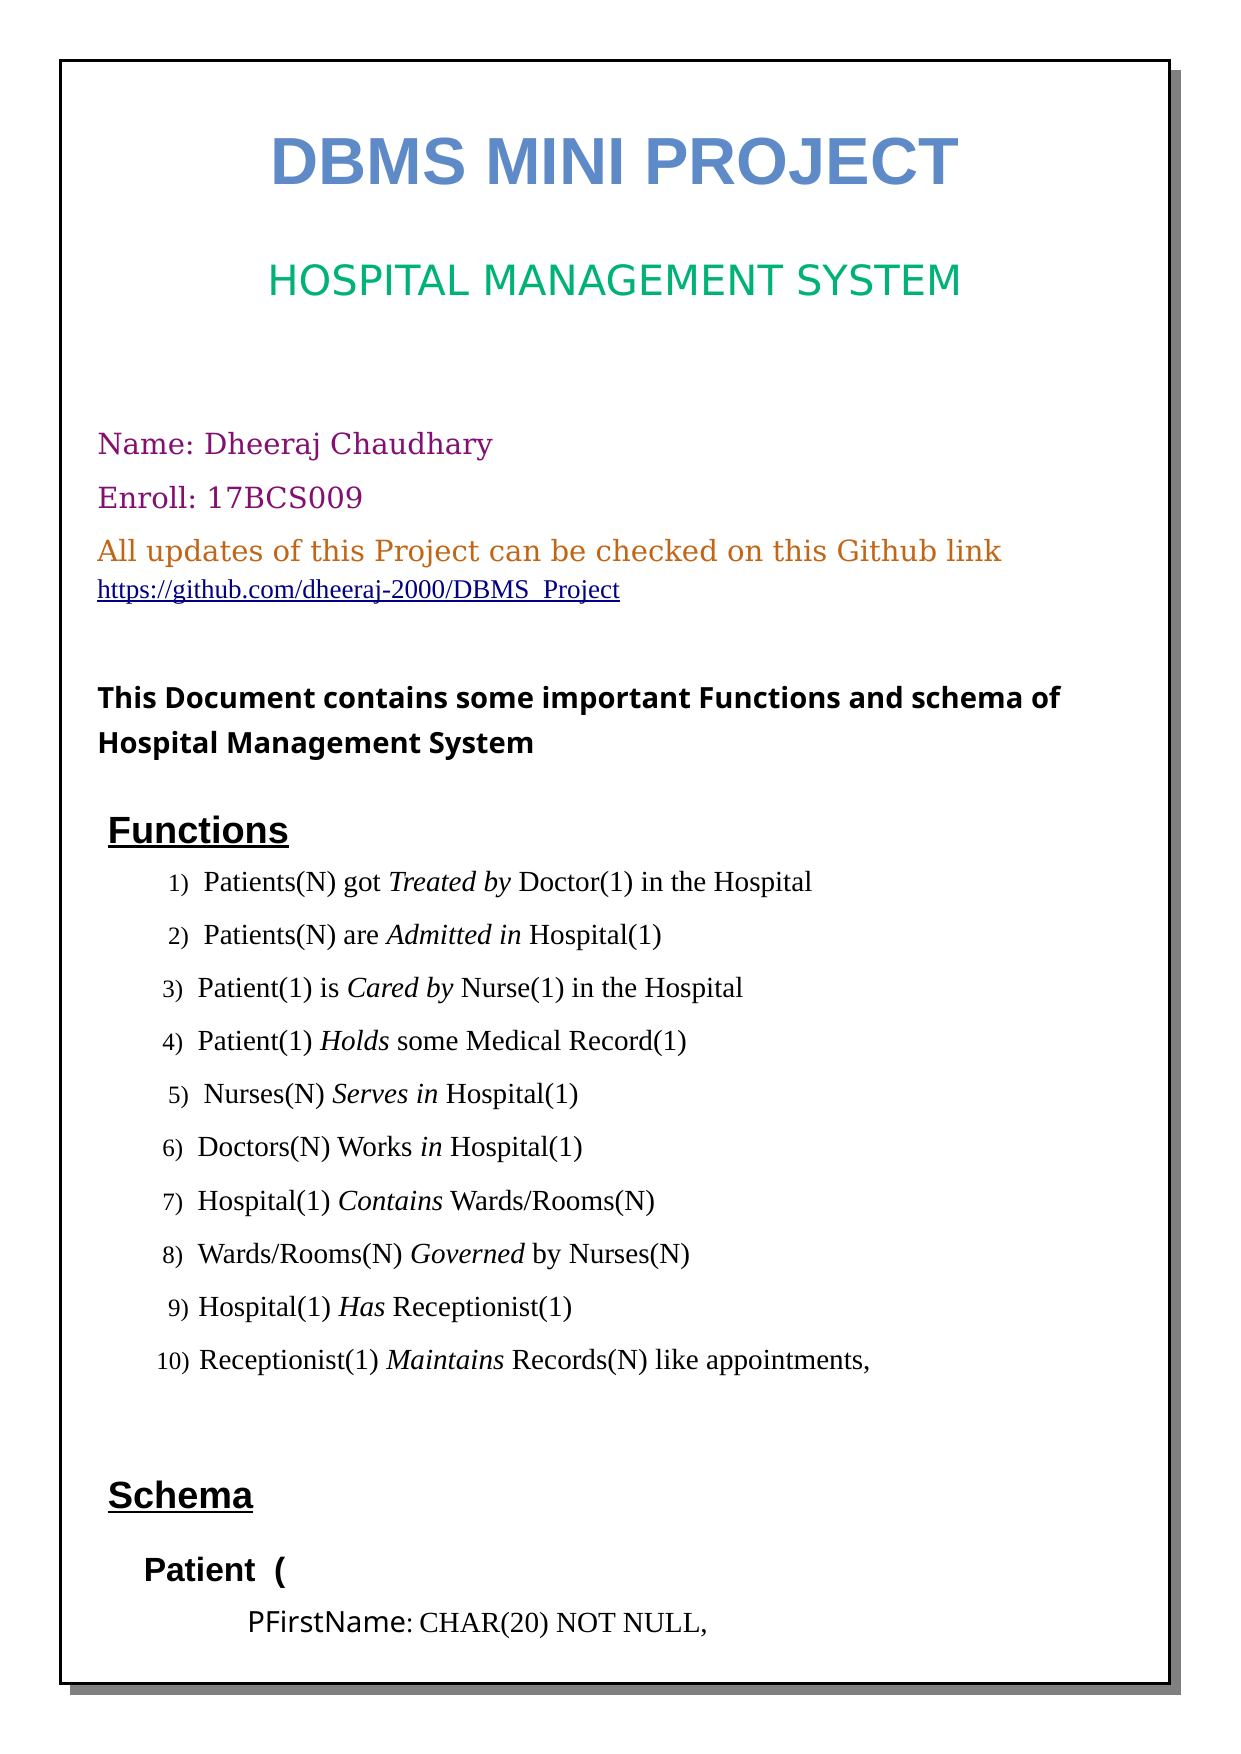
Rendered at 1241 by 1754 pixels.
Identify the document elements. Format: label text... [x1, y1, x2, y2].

text Name: Dheeraj Chaudhary [97, 427, 1132, 461]
text Enroll: 17BCS009 [97, 481, 1132, 515]
list Patient(1) Holds some Medical Record(1) [162, 1023, 1132, 1057]
list Wards/Rooms(N) Governed by Nurses(N) [162, 1236, 1132, 1269]
list Hospital(1) Has Receptionist(1) [168, 1289, 1132, 1322]
subtitle HOSPITAL MANAGEMENT SYSTEM [97, 257, 1132, 305]
list Doctors(N) Works in Hospital(1) [162, 1129, 1132, 1163]
list Receptionist(1) Maintains Records(N) like appointments, [156, 1342, 1132, 1376]
text All updates of this Project can be checked on this Github link https://github.com/dheeraj-2000/DBMS_Project [97, 534, 1132, 604]
list Patient(1) is Cared by Nurse(1) in the Hospital [162, 970, 1132, 1004]
subtitle Patient ( [97, 1550, 1132, 1589]
text PFirstName: CHAR(20) NOT NULL, [97, 1601, 1132, 1641]
list Hospital(1) Contains Wards/Rooms(N) [162, 1183, 1132, 1216]
list Patients(N) are Admitted in Hospital(1) [168, 917, 1132, 951]
title DBMS MINI PROJECT [97, 122, 1132, 199]
subtitle Functions [97, 808, 1132, 851]
list Patients(N) got Treated by Doctor(1) in the Hospital [168, 864, 1132, 897]
list Nurses(N) Serves in Hospital(1) [168, 1076, 1132, 1110]
text This Document contains some important Functions and schema of Hospital Management System [97, 677, 1132, 762]
subtitle Schema [97, 1473, 1132, 1517]
